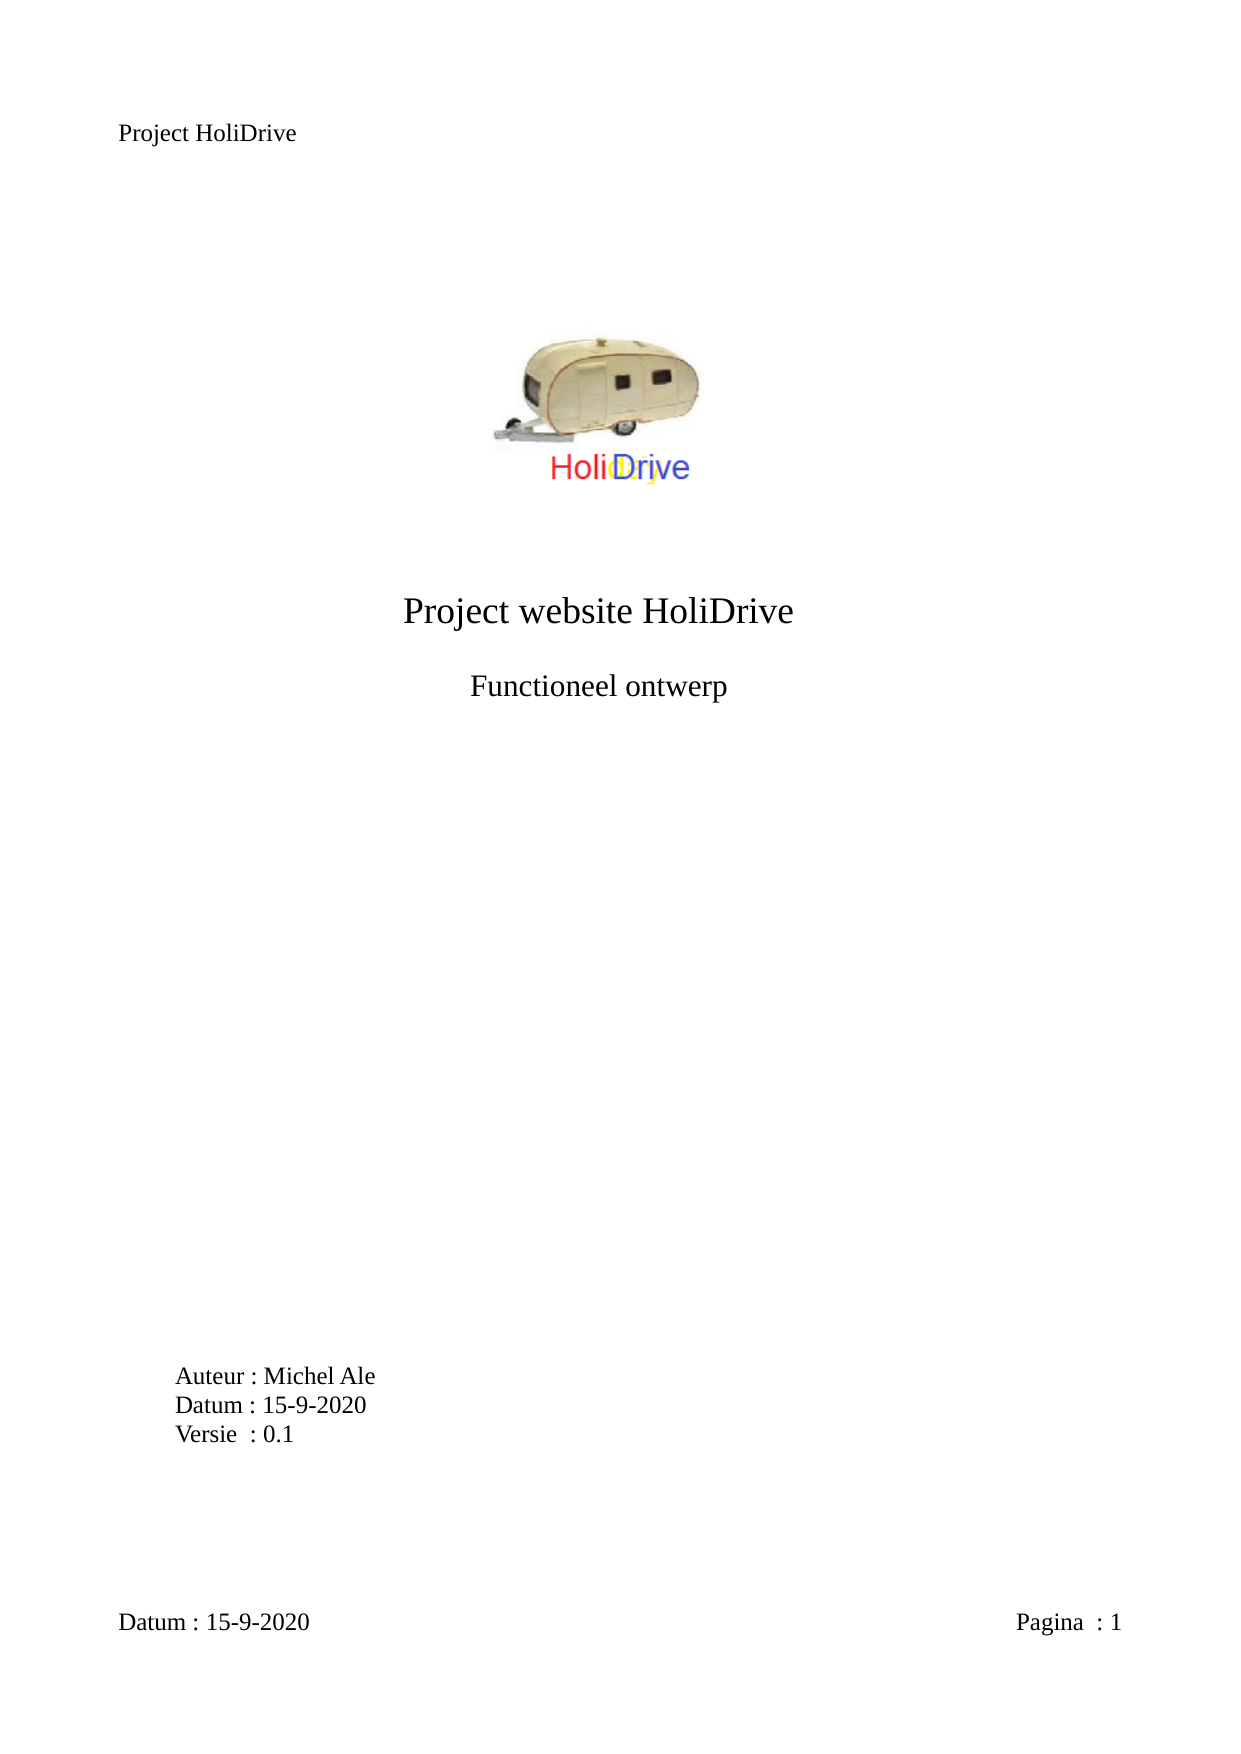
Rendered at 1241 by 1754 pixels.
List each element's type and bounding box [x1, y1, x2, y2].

picture [462, 297, 743, 527]
